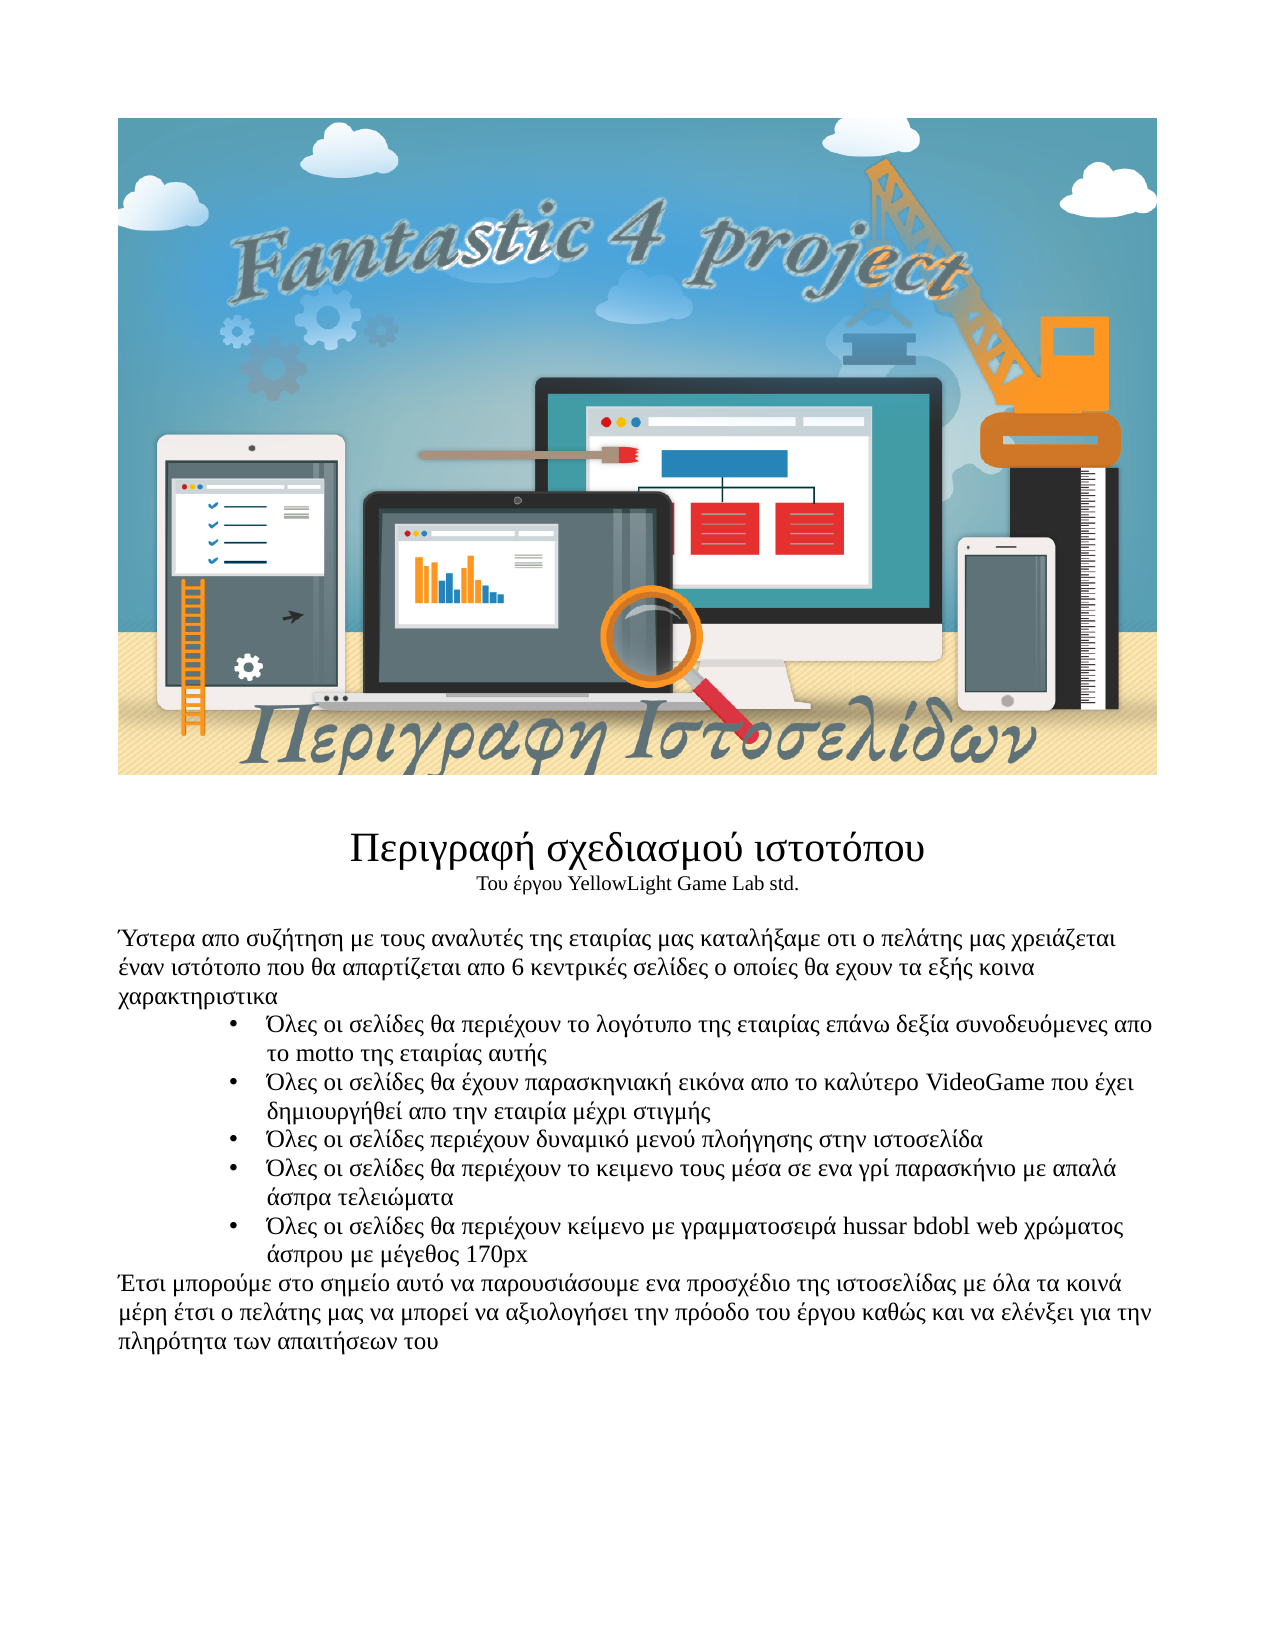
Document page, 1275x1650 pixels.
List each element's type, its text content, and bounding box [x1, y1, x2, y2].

text Ύστερα απο συζήτηση με τους αναλυτές της εταιρίας μας καταλήξαμε οτι ο πελάτης μας χρειάζεται έναν ιστότοπο που θα απαρτίζεται απο 6 κεντρικές σελίδες ο οποίες θα εχουν τα εξής κοινα χαρακτηριστικα [118, 923, 1157, 1009]
list Όλες οι σελίδες θα περιέχουν το λογότυπο της εταιρίας επάνω δεξία συνοδευόμενες απο το motto της εταιρίας αυτής [229, 1009, 1157, 1067]
list Όλες οι σελίδες θα περιέχουν το κειμενο τους μέσα σε ενα γρί παρασκήνιο με απαλά άσπρα τελειώματα [229, 1153, 1157, 1211]
text Περιγραφή σχεδιασμού ιστοτόπου [118, 822, 1157, 870]
list Όλες οι σελίδες περιέχουν δυναμικό μενού πλοήγησης στην ιστοσελίδα [229, 1124, 1157, 1153]
list Όλες οι σελίδες θα έχουν παρασκηνιακή εικόνα απο το καλύτερο VideoGame που έχει δημιουργήθεί απο την εταιρία μέχρι στιγμής [229, 1067, 1157, 1124]
list Όλες οι σελίδες θα περιέχουν κείμενο με γραμματοσειρά hussar bdobl web χρώματος άσπρου με μέγεθος 170px [229, 1211, 1157, 1268]
text Έτσι μπορούμε στο σημείο αυτό να παρουσιάσουμε ενα προσχέδιο της ιστοσελίδας με όλα τα κοινά μέρη έτσι ο πελάτης μας να μπορεί να αξιολογήσει την πρόοδο του έργου καθώς και να ελένξει για την πληρότητα των απαιτήσεων του [118, 1268, 1157, 1354]
text Του έργου YellowLight Game Lab std. [118, 870, 1157, 894]
picture [118, 118, 1157, 775]
